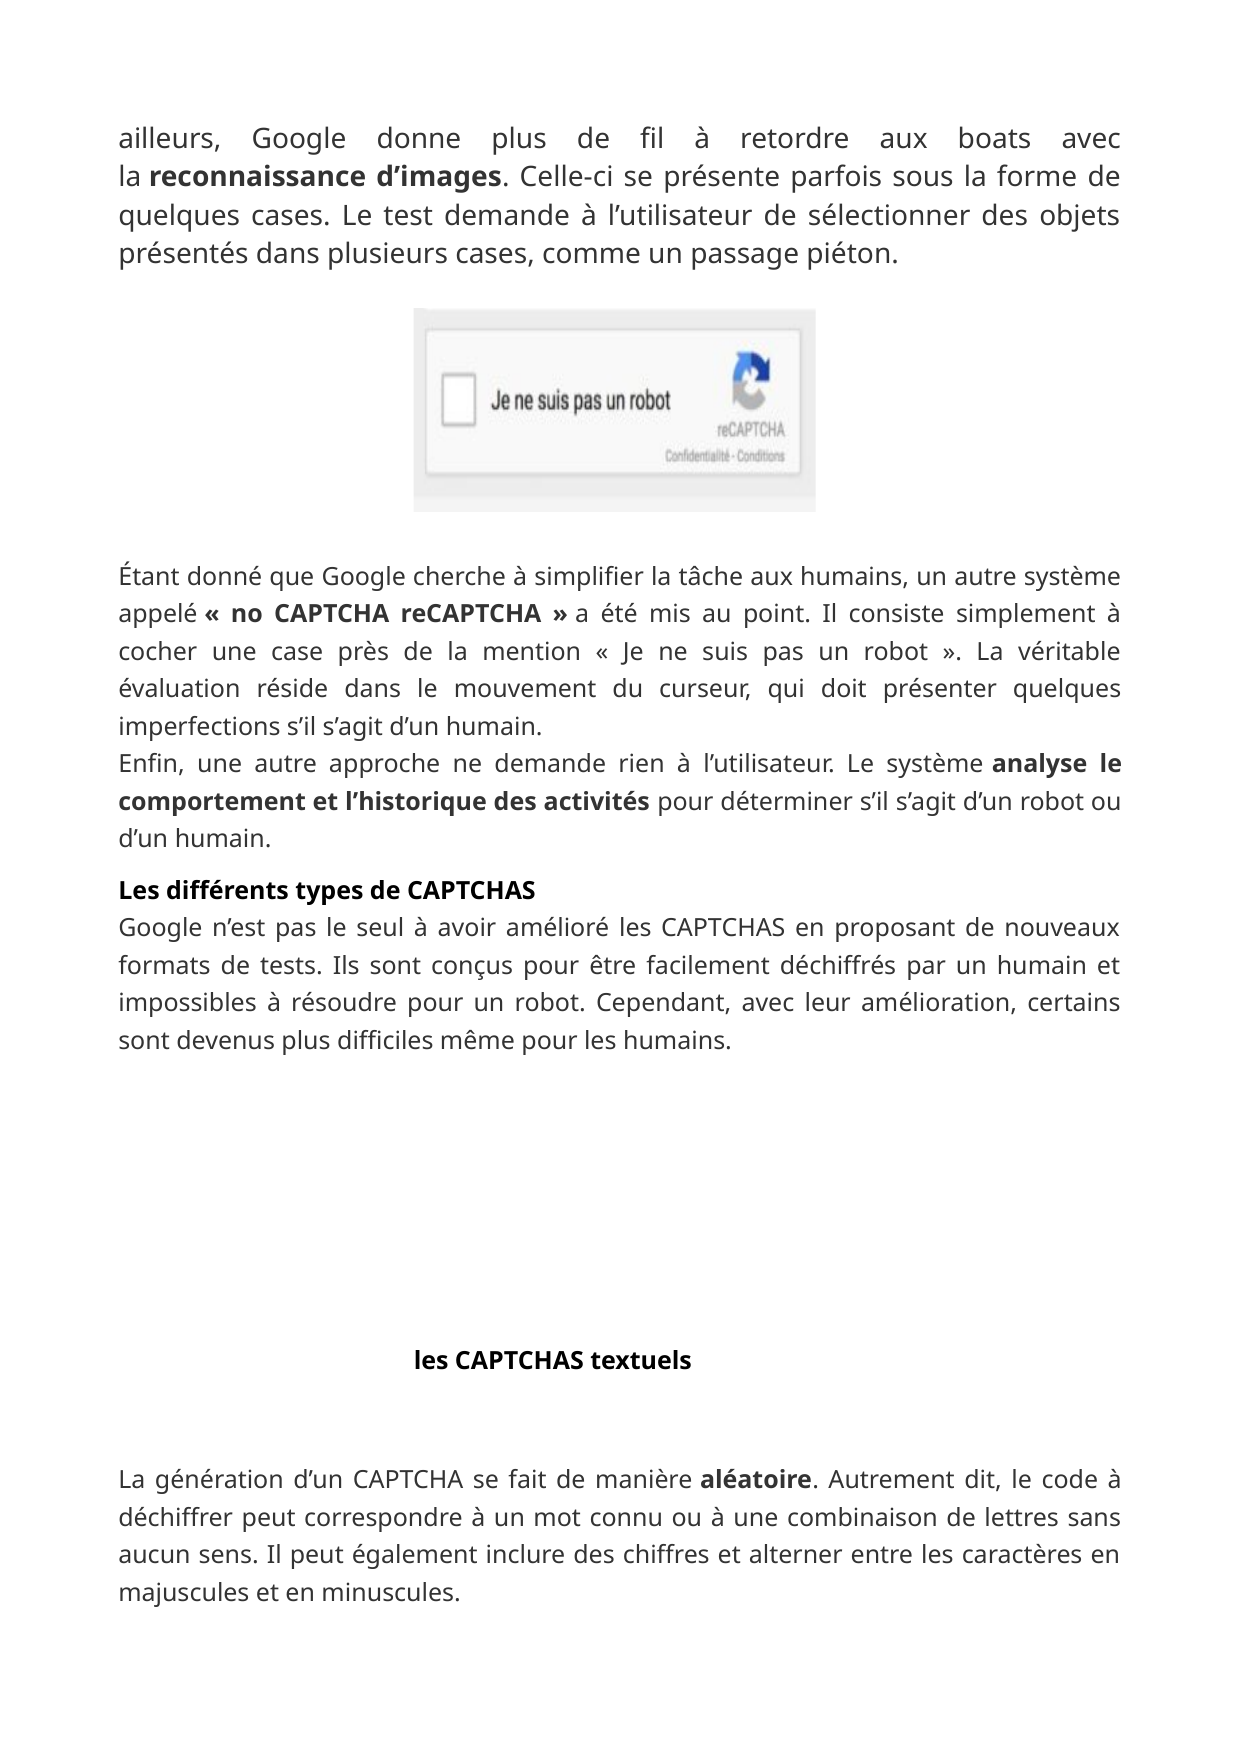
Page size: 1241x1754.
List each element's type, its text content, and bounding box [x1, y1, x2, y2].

picture [413, 308, 816, 512]
text ailleurs, Google donne plus de fil à retordre aux boats avec la reconnaissance d’images. Celle-ci se présente parfois sous la forme de quelques cases. Le test demande à l’utilisateur de sélectionner des objets présentés dans plusieurs cases, comme un passage piéton. [118, 118, 1122, 271]
subtitle les CAPTCHAS textuels [118, 1342, 1122, 1376]
text Google n’est pas le seul à avoir amélioré les CAPTCHAS en proposant de nouveaux formats de tests. Ils sont conçus pour être facilement déchiffrés par un humain et impossibles à résoudre pour un robot. Cependant, avec leur amélioration, certains sont devenus plus difficiles même pour les humains. [118, 907, 1122, 1057]
text Étant donné que Google cherche à simplifier la tâche aux humains, un autre système appelé « no CAPTCHA reCAPTCHA » a été mis au point. Il consiste simplement à cocher une case près de la mention « Je ne suis pas un robot ». La véritable évaluation réside dans le mouvement du curseur, qui doit présenter quelques imperfections s’il s’agit d’un humain. [118, 555, 1122, 742]
subtitle Les différents types de CAPTCHAS [118, 855, 1122, 907]
text La génération d’un CAPTCHA se fait de manière aléatoire. Autrement dit, le code à déchiffrer peut correspondre à un mot connu ou à une combinaison de lettres sans aucun sens. Il peut également inclure des chiffres et alterner entre les caractères en majuscules et en minuscules. [118, 1458, 1122, 1608]
text Enfin, une autre approche ne demande rien à l’utilisateur. Le système analyse le comportement et l’historique des activités pour déterminer s’il s’agit d’un robot ou d’un humain. [118, 742, 1122, 855]
